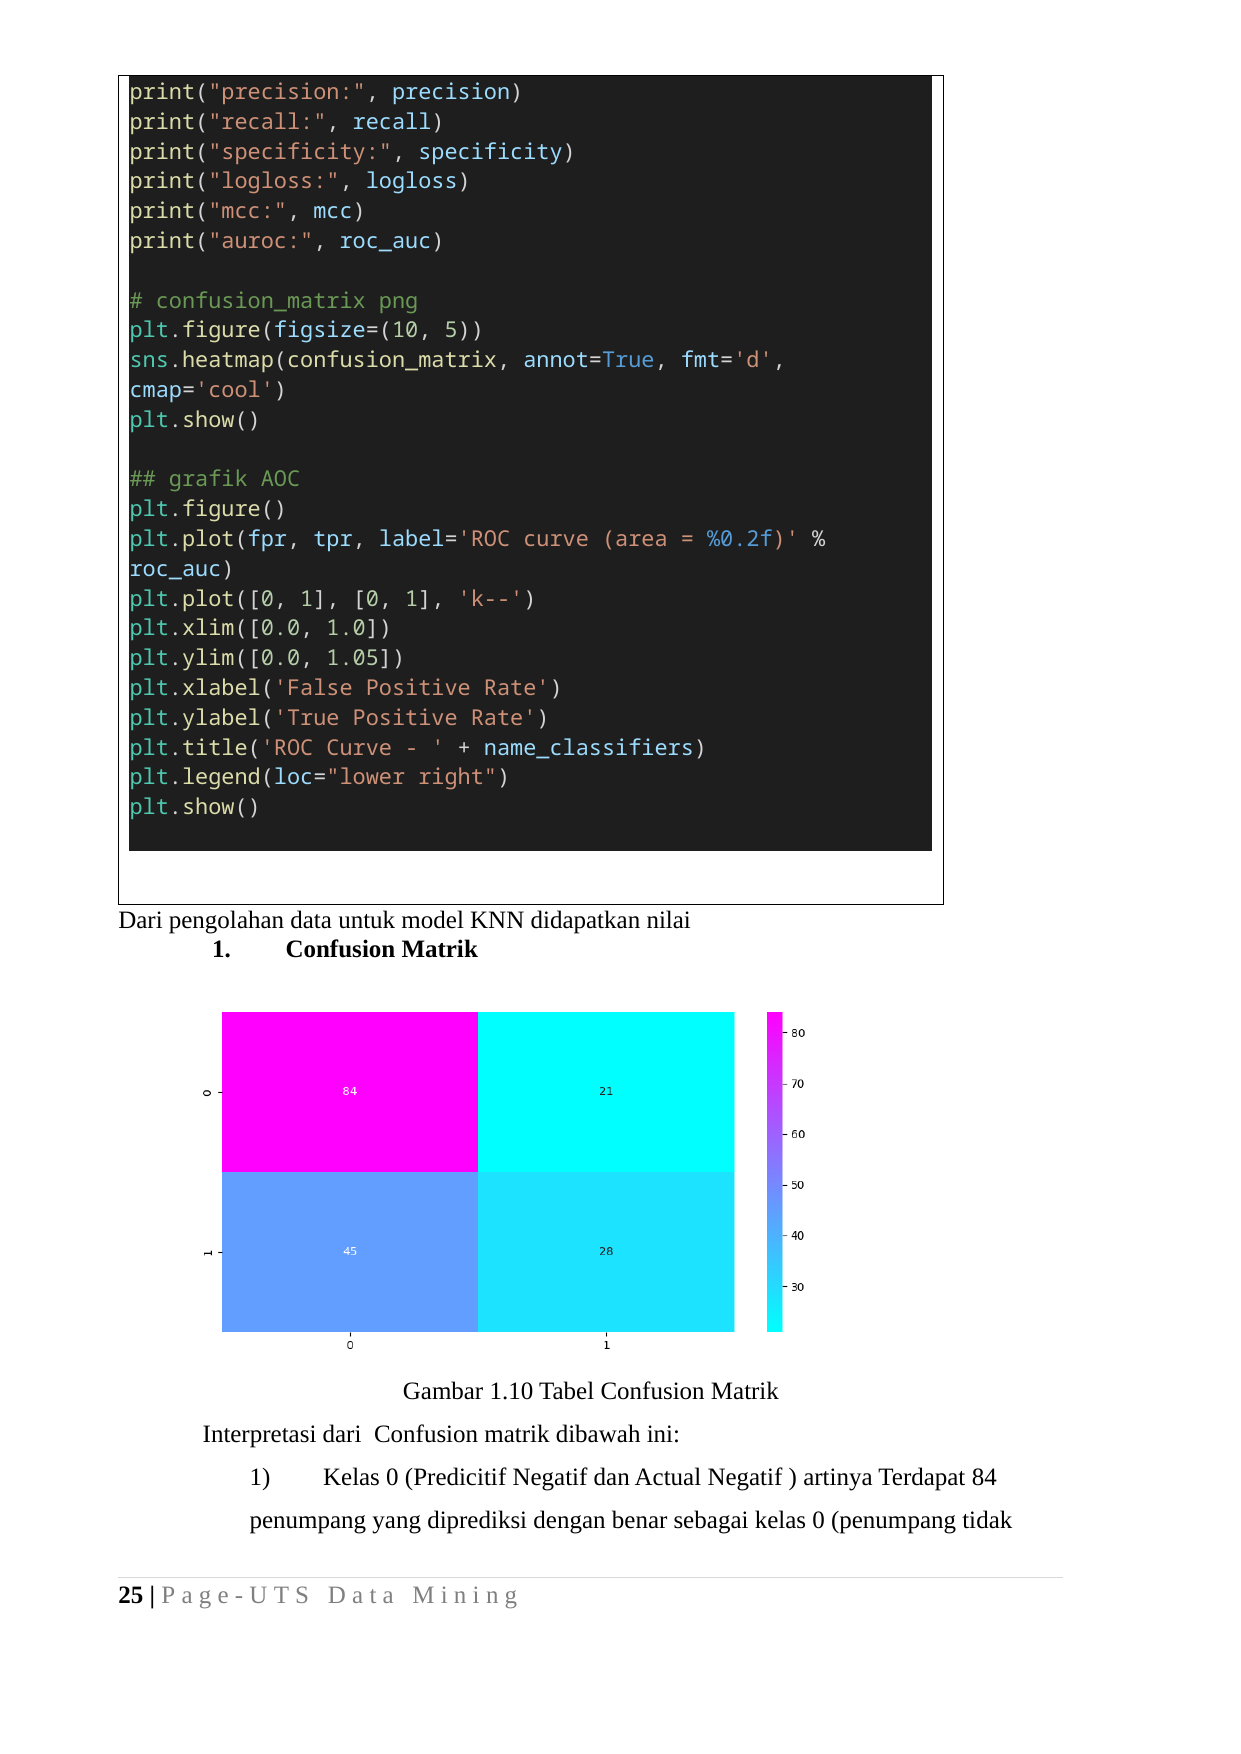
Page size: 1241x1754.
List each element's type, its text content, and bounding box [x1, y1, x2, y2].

text Gambar 1.10 Tabel Confusion Matrik [118, 1376, 1063, 1405]
list Confusion Matrik [212, 934, 1063, 963]
list Kelas 0 (Predicitif Negatif dan Actual Negatif ) artinya Terdapat 84 penumpang yang diprediksi dengan benar sebagai kelas 0 (penumpang tidak [249, 1462, 1063, 1534]
table_header from sklearn.preprocessing import LabelEncoder import pandas as pd import numpy as np import matplotlib.pyplot as plt import seaborn as sns from sklearn.model_selection import train_test_split from sklearn.preprocessing import LabelEncoder, StandardScaler from sklearn.neighbors import KNeighborsClassifier from sklearn.metrics import confusion_matrix, accuracy_score, f1_score, precision_score, recall_score, roc_auc_score, roc_curve, log_loss, matthews_corrcoef train_data = pd.read_csv('train.csv') # Preporesing data # menangani data age def impute_train_age(cols): Age = cols.iloc[0] Pclass = cols.iloc[1] if pd.isnull(Age): if Pclass == 1: return 37 elif Pclass == 2: return 29 else: return 24 else: return Age train_data['Age'] = train_data[['Age','Pclass']].apply(impute_train_age,axis=1) train_data.drop(['Cabin'],axis=1,inplace=True) train_data.dropna(inplace=True) train_data = pd.get_dummies(train_data, columns = ['Sex'], drop_first=True) train_data = pd.get_dummies(train_data,columns=['Embarked'],drop_first= True) train_data.drop(['Name','Ticket','PassengerId'],axis=1,inplace=True) X = train_data.drop(['Survived'],axis = 1) y = train_data['Survived'] X_train, X_test, y_train, y_test = train_test_split(X, y, test_size=0.2,random_state=0) classifier = KNeighborsClassifier(n_neighbors=31) classifier.fit(X_train, y_train) y_pred = classifier.predict(X_test) y_proba = classifier.predict_proba(X_test) confusion_matrix = confusion_matrix(y_test,y_pred) # print(confusion_matrix) confusion_matrix_prob =pd.crosstab(y_test,y_pred) print(confusion_matrix_prob) print('Y predi') print(y_pred) ca = accuracy_score(y_test, y_pred) f1 = f1_score(y_test, y_pred, average='weighted') precision = precision_score(y_test, y_pred, average='weighted', zero_division=1) # Menangani kasus pembagian dengan nol recall = recall_score(y_test, y_pred, average='weighted') specificity = recall_score(y_test, y_pred, average='weighted') logloss = log_loss(y_test, y_proba) mcc = matthews_corrcoef(y_test, y_pred) name_classifiers = "K-Nearest Neighbor K = 31" # mencari nilai kurva roc fpr, tpr, thresholds = roc_curve(y_test, y_proba[:, 1]) plt.plot(fpr, tpr, label=name_classifiers) roc_auc = roc_auc_score(y_test, y_proba[:, 1]) # output print(f"Model: {name_classifiers}") print("Confusion Matrix:") print(confusion_matrix) print("Accuracy:", accuracy_score) print("f1:",f1) print("precision:", precision) print("recall:", recall) print("specificity:", specificity) print("logloss:", logloss) print("mcc:", mcc) print("auroc:", roc_auc) # confusion_matrix png plt.figure(figsize=(10, 5)) sns.heatmap(confusion_matrix, annot=True, fmt='d', cmap='cool') plt.show() ## grafik AOC plt.figure() plt.plot(fpr, tpr, label='ROC curve (area = %0.2f)' % roc_auc) plt.plot([0, 1], [0, 1], 'k--') plt.xlim([0.0, 1.0]) plt.ylim([0.0, 1.05]) plt.xlabel('False Positive Rate') plt.ylabel('True Positive Rate') plt.title('ROC Curve - ' + name_classifiers) plt.legend(loc="lower right") plt.show() [119, 76, 943, 904]
text Interpretasi dari Confusion matrik dibawah ini: [202, 1419, 1063, 1448]
text Dari pengolahan data untuk model KNN didapatkan nilai [118, 905, 1063, 934]
